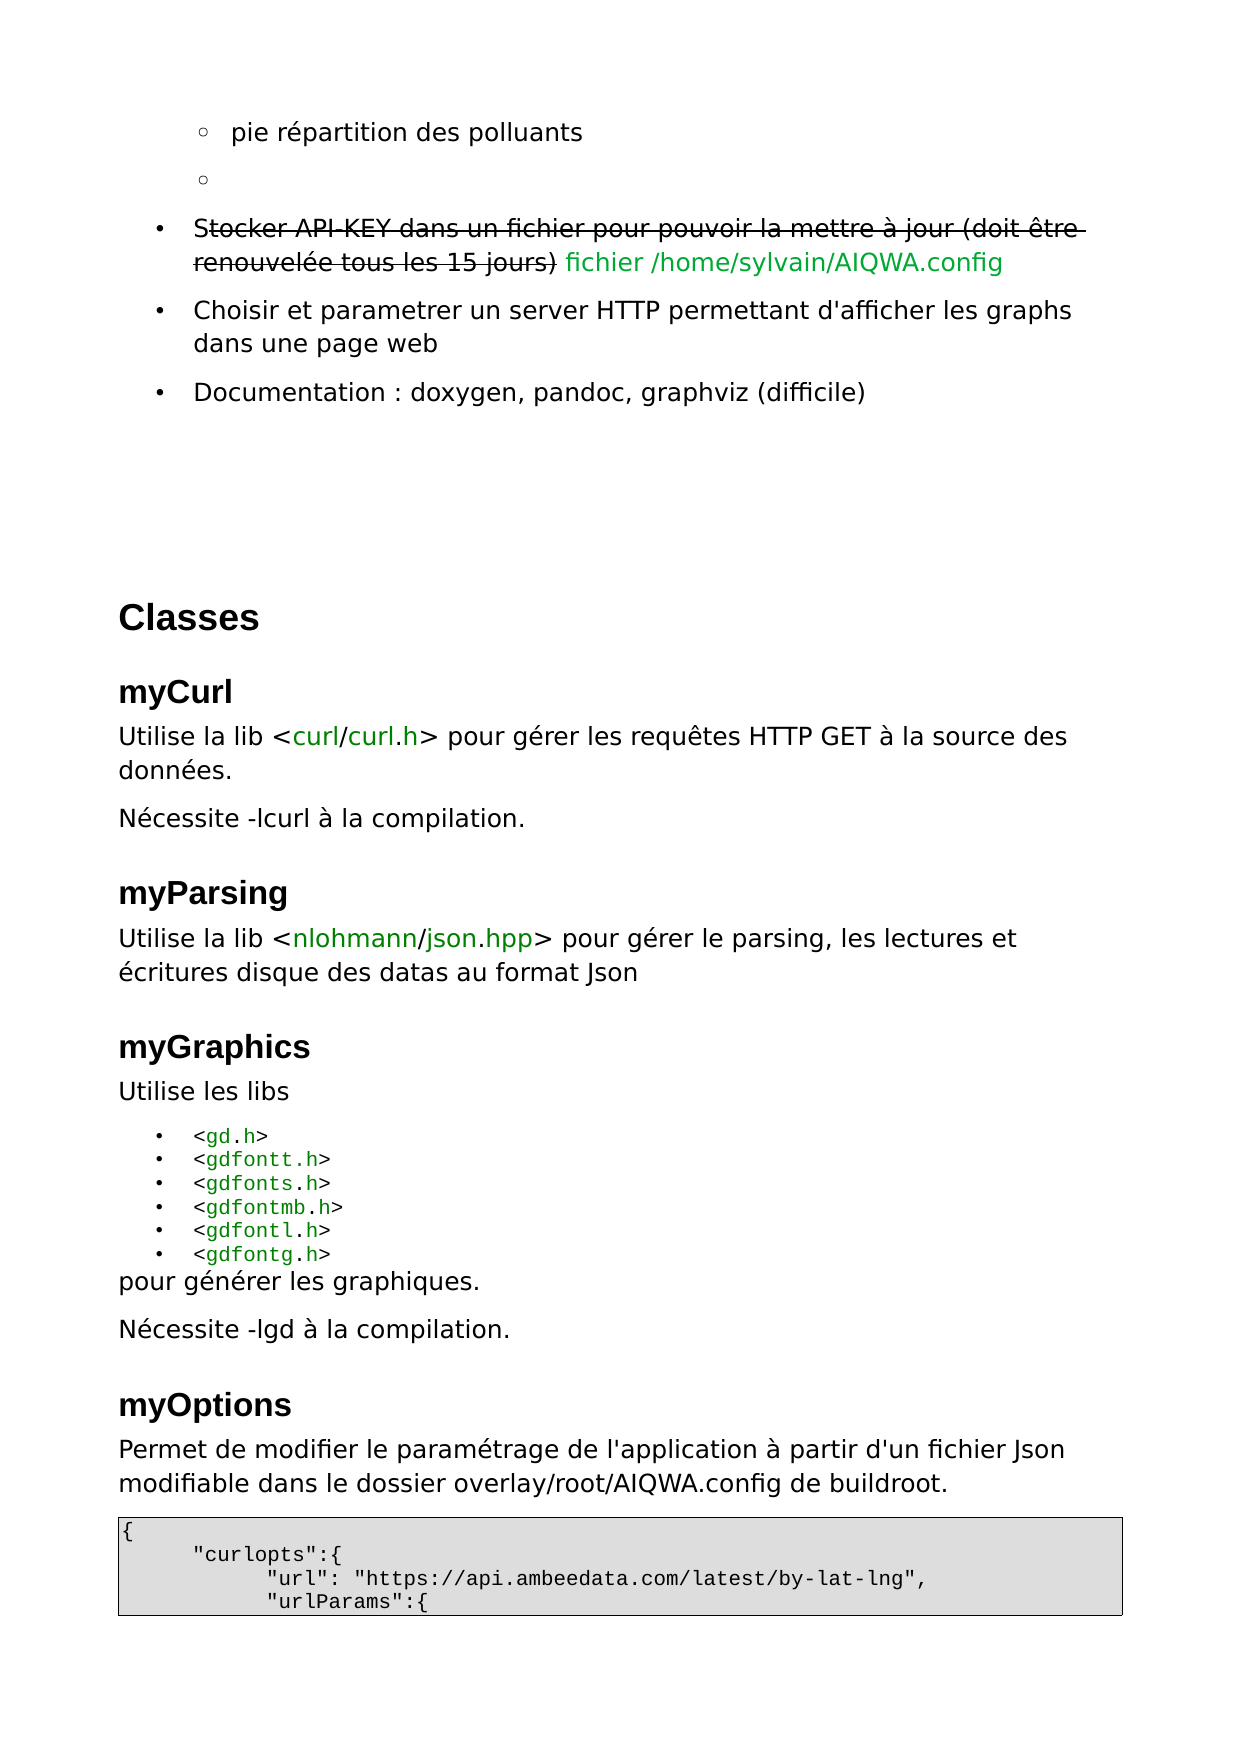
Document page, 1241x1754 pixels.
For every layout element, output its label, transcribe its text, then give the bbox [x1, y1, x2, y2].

list <gd.h> [156, 1126, 1122, 1149]
text "url": "https://api.ambeedata.com/latest/by-lat-lng", [119, 1564, 1122, 1588]
text pour générer les graphiques. [118, 1268, 1122, 1297]
text "curlopts":{ [119, 1541, 1122, 1564]
subtitle myGraphics [118, 1027, 1122, 1065]
list Choisir et parametrer un server HTTP permettant d'afficher les graphs dans une page web [156, 296, 1122, 359]
text { [119, 1518, 1122, 1541]
list <gdfontt.h> [156, 1149, 1122, 1173]
text Utilise la lib <curl/curl.h> pour gérer les requêtes HTTP GET à la source des données. [118, 723, 1122, 785]
list pie répartition des polluants [193, 118, 1122, 147]
subtitle Classes [118, 595, 1122, 638]
subtitle myParsing [118, 873, 1122, 912]
text Permet de modifier le paramétrage de l'application à partir d'un fichier Json modifiable dans le dossier overlay/root/AIQWA.config de buildroot. [118, 1436, 1122, 1498]
text Nécessite -lgd à la compilation. [118, 1316, 1122, 1345]
text Utilise les libs [118, 1078, 1122, 1107]
list Documentation : doxygen, pandoc, graphviz (difficile) [156, 378, 1122, 407]
list Stocker API-KEY dans un fichier pour pouvoir la mettre à jour (doit être renouvelée tous les 15 jours) fichier /home/sylvain/AIQWA.config [156, 214, 1122, 277]
subtitle myOptions [118, 1385, 1122, 1423]
list <gdfontg.h> [156, 1244, 1122, 1268]
list <gdfontl.h> [156, 1220, 1122, 1244]
list <gdfontmb.h> [156, 1197, 1122, 1220]
text Utilise la lib <nlohmann/json.hpp> pour gérer le parsing, les lectures et écritures disque des datas au format Json [118, 924, 1122, 987]
subtitle myCurl [118, 672, 1122, 710]
text Nécessite -lcurl à la compilation. [118, 804, 1122, 833]
text "urlParams":{ [119, 1588, 1122, 1615]
list <gdfonts.h> [156, 1173, 1122, 1197]
